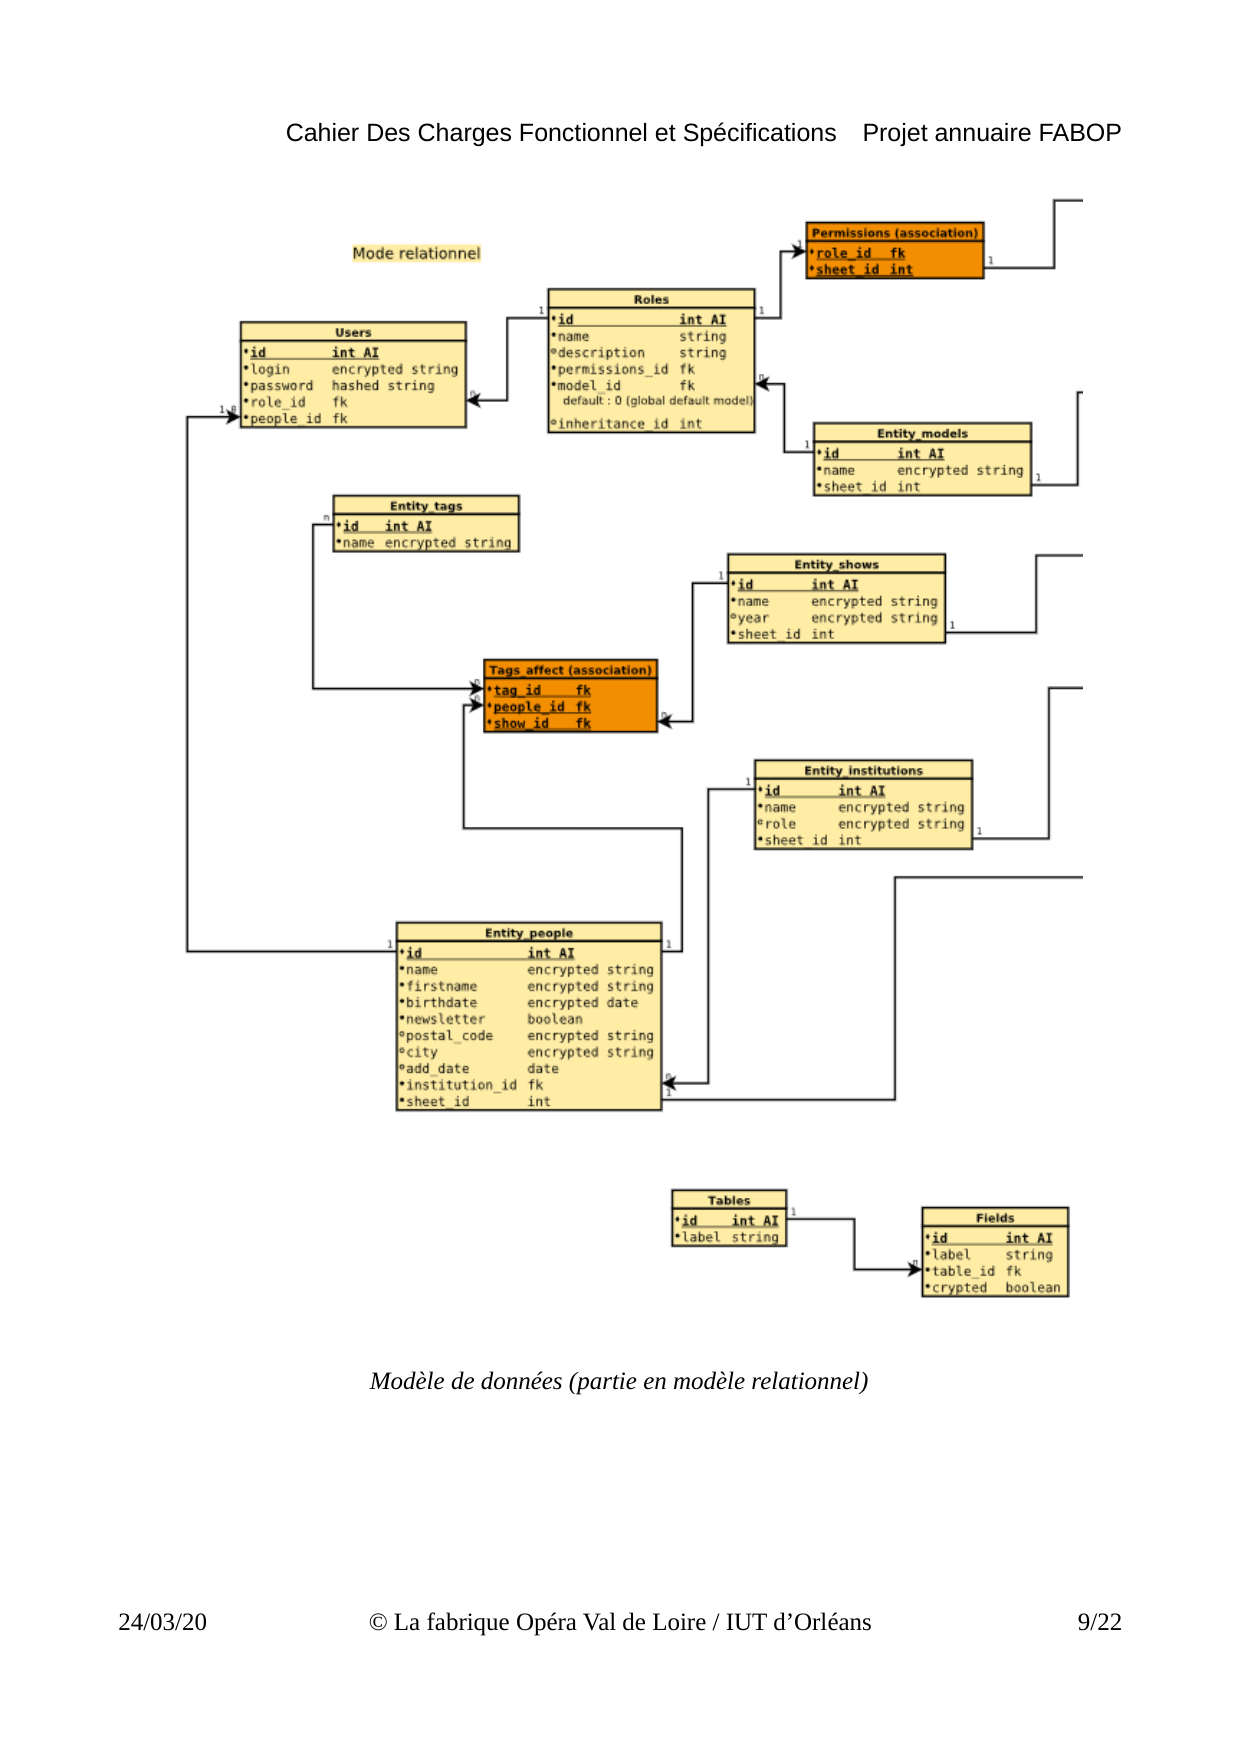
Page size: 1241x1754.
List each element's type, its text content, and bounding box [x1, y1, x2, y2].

picture [157, 176, 1083, 1325]
text Modèle de données (partie en modèle relationnel) [118, 1366, 1122, 1395]
